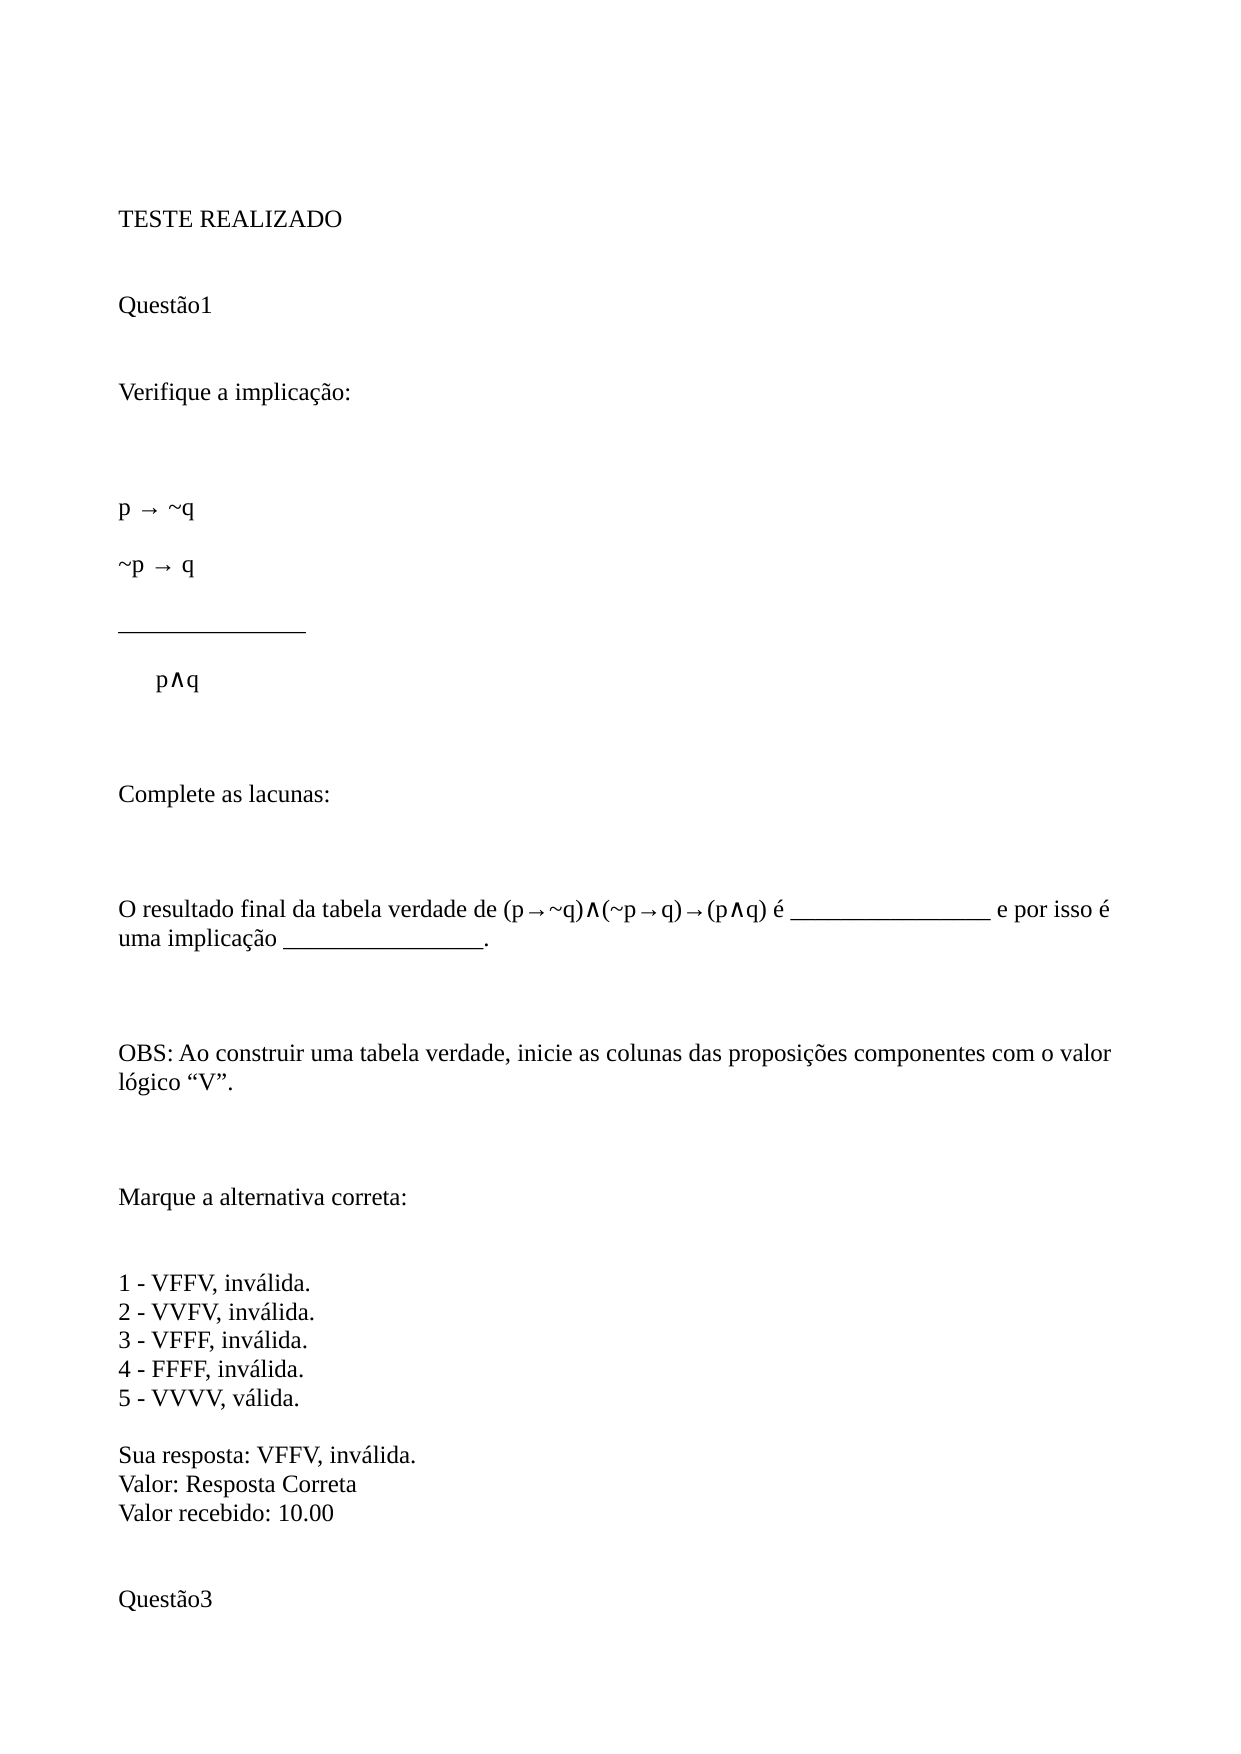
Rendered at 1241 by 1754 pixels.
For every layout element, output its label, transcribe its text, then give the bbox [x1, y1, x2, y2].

text 5 - VVVV, válida. [118, 1383, 1122, 1412]
text OBS: Ao construir uma tabela verdade, inicie as colunas das proposições componentes com o valor lógico “V”. [118, 1038, 1122, 1096]
text p → ~q [118, 492, 1122, 521]
text 3 - VFFF, inválida. [118, 1326, 1122, 1354]
text O resultado final da tabela verdade de (p→~q)∧(~p→q)→(p∧q) é ________________ e por isso é uma implicação ________________. [118, 894, 1122, 952]
text ~p → q [118, 549, 1122, 578]
text p∧q [118, 664, 1122, 693]
text Valor: Resposta Correta [118, 1469, 1122, 1498]
text Questão3 [118, 1584, 1122, 1613]
text TESTE REALIZADO [118, 204, 1122, 233]
text 1 - VFFV, inválida. [118, 1268, 1122, 1297]
text _______________ [118, 607, 1122, 636]
text Marque a alternativa correta: [118, 1182, 1122, 1211]
text Questão1 [118, 291, 1122, 319]
text 2 - VVFV, inválida. [118, 1297, 1122, 1326]
text Complete as lacunas: [118, 779, 1122, 808]
text Verifique a implicação: [118, 377, 1122, 406]
text 4 - FFFF, inválida. [118, 1354, 1122, 1383]
text Sua resposta: VFFV, inválida. [118, 1441, 1122, 1469]
text Valor recebido: 10.00 [118, 1498, 1122, 1527]
